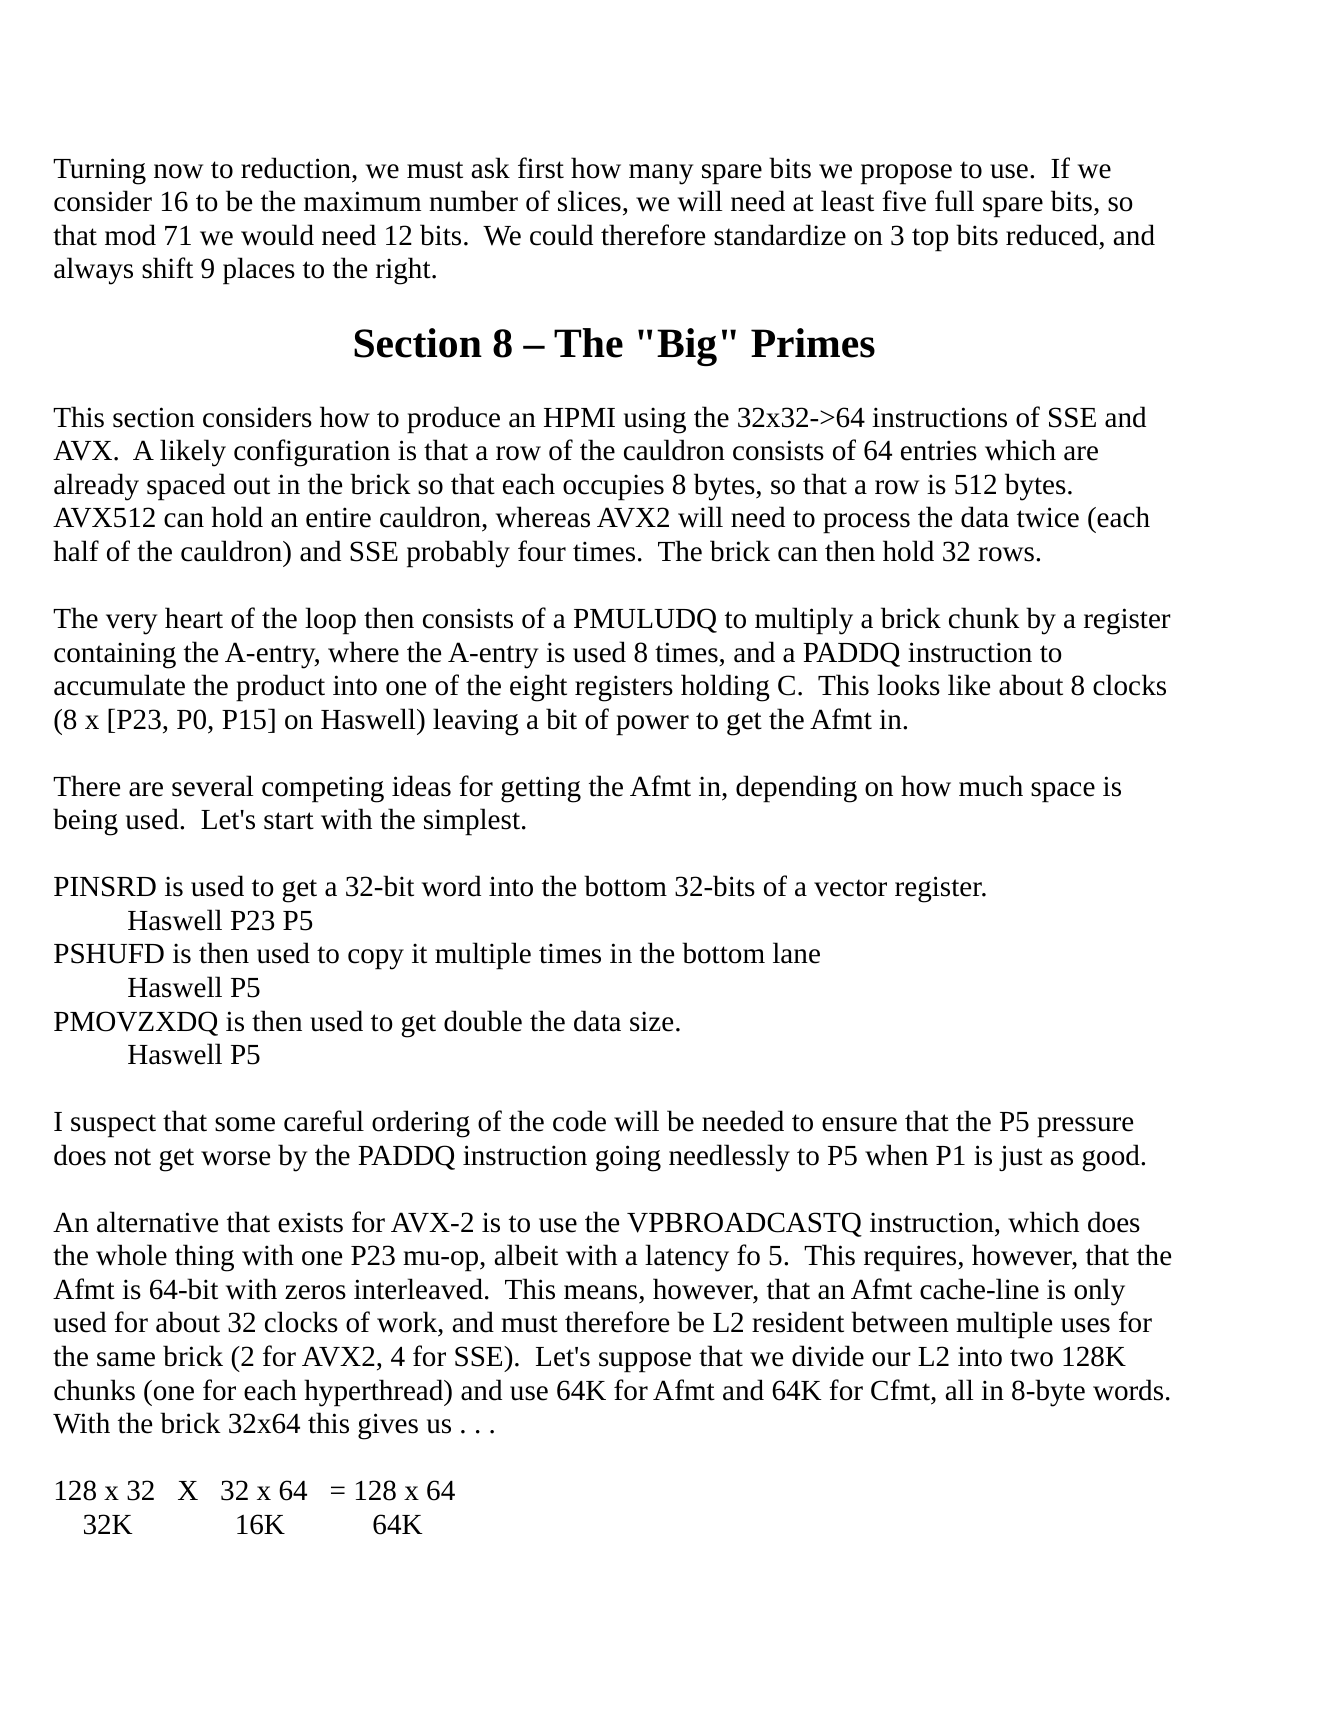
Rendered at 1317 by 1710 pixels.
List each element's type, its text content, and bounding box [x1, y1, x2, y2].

text Haswell P23 P5 [53, 903, 1174, 937]
text PSHUFD is then used to copy it multiple times in the bottom lane [53, 937, 1174, 970]
text 32K 16K 64K [53, 1507, 1174, 1540]
text The very heart of the loop then consists of a PMULUDQ to multiply a brick chunk by a register containing the A-entry, where the A-entry is used 8 times, and a PADDQ instruction to accumulate the product into one of the eight registers holding C. This looks like about 8 clocks (8 x [P23, P0, P15] on Haswell) leaving a bit of power to get the Afmt in. [53, 601, 1174, 735]
text 128 x 32 X 32 x 64 = 128 x 64 [53, 1473, 1174, 1507]
text An alternative that exists for AVX-2 is to use the VPBROADCASTQ instruction, which does the whole thing with one P23 mu-op, albeit with a latency fo 5. This requires, however, that the Afmt is 64-bit with zeros interleaved. This means, however, that an Afmt cache-line is only used for about 32 clocks of work, and must therefore be L2 resident between multiple uses for the same brick (2 for AVX2, 4 for SSE). Let's suppose that we divide our L2 into two 128K chunks (one for each hyperthread) and use 64K for Afmt and 64K for Cfmt, all in 8-byte words. With the brick 32x64 this gives us . . . [53, 1205, 1174, 1440]
text I suspect that some careful ordering of the code will be needed to ensure that the P5 pressure does not get worse by the PADDQ instruction going needlessly to P5 when P1 is just as good. [53, 1104, 1174, 1171]
text Turning now to reduction, we must ask first how many spare bits we propose to use. If we consider 16 to be the maximum number of slices, we will need at least five full spare bits, so that mod 71 we would need 12 bits. We could therefore standardize on 3 top bits reduced, and always shift 9 places to the right. [53, 151, 1174, 285]
text Section 8 – The "Big" Primes [53, 318, 1174, 366]
text Haswell P5 [53, 1037, 1174, 1071]
text There are several competing ideas for getting the Afmt in, depending on how much space is being used. Let's start with the simplest. [53, 769, 1174, 836]
text This section considers how to produce an HPMI using the 32x32->64 instructions of SSE and AVX. A likely configuration is that a row of the cauldron consists of 64 entries which are already spaced out in the brick so that each occupies 8 bytes, so that a row is 512 bytes. AVX512 can hold an entire cauldron, whereas AVX2 will need to process the data twice (each half of the cauldron) and SSE probably four times. The brick can then hold 32 rows. [53, 400, 1174, 568]
text PMOVZXDQ is then used to get double the data size. [53, 1004, 1174, 1037]
text Haswell P5 [53, 970, 1174, 1004]
text PINSRD is used to get a 32-bit word into the bottom 32-bits of a vector register. [53, 869, 1174, 903]
